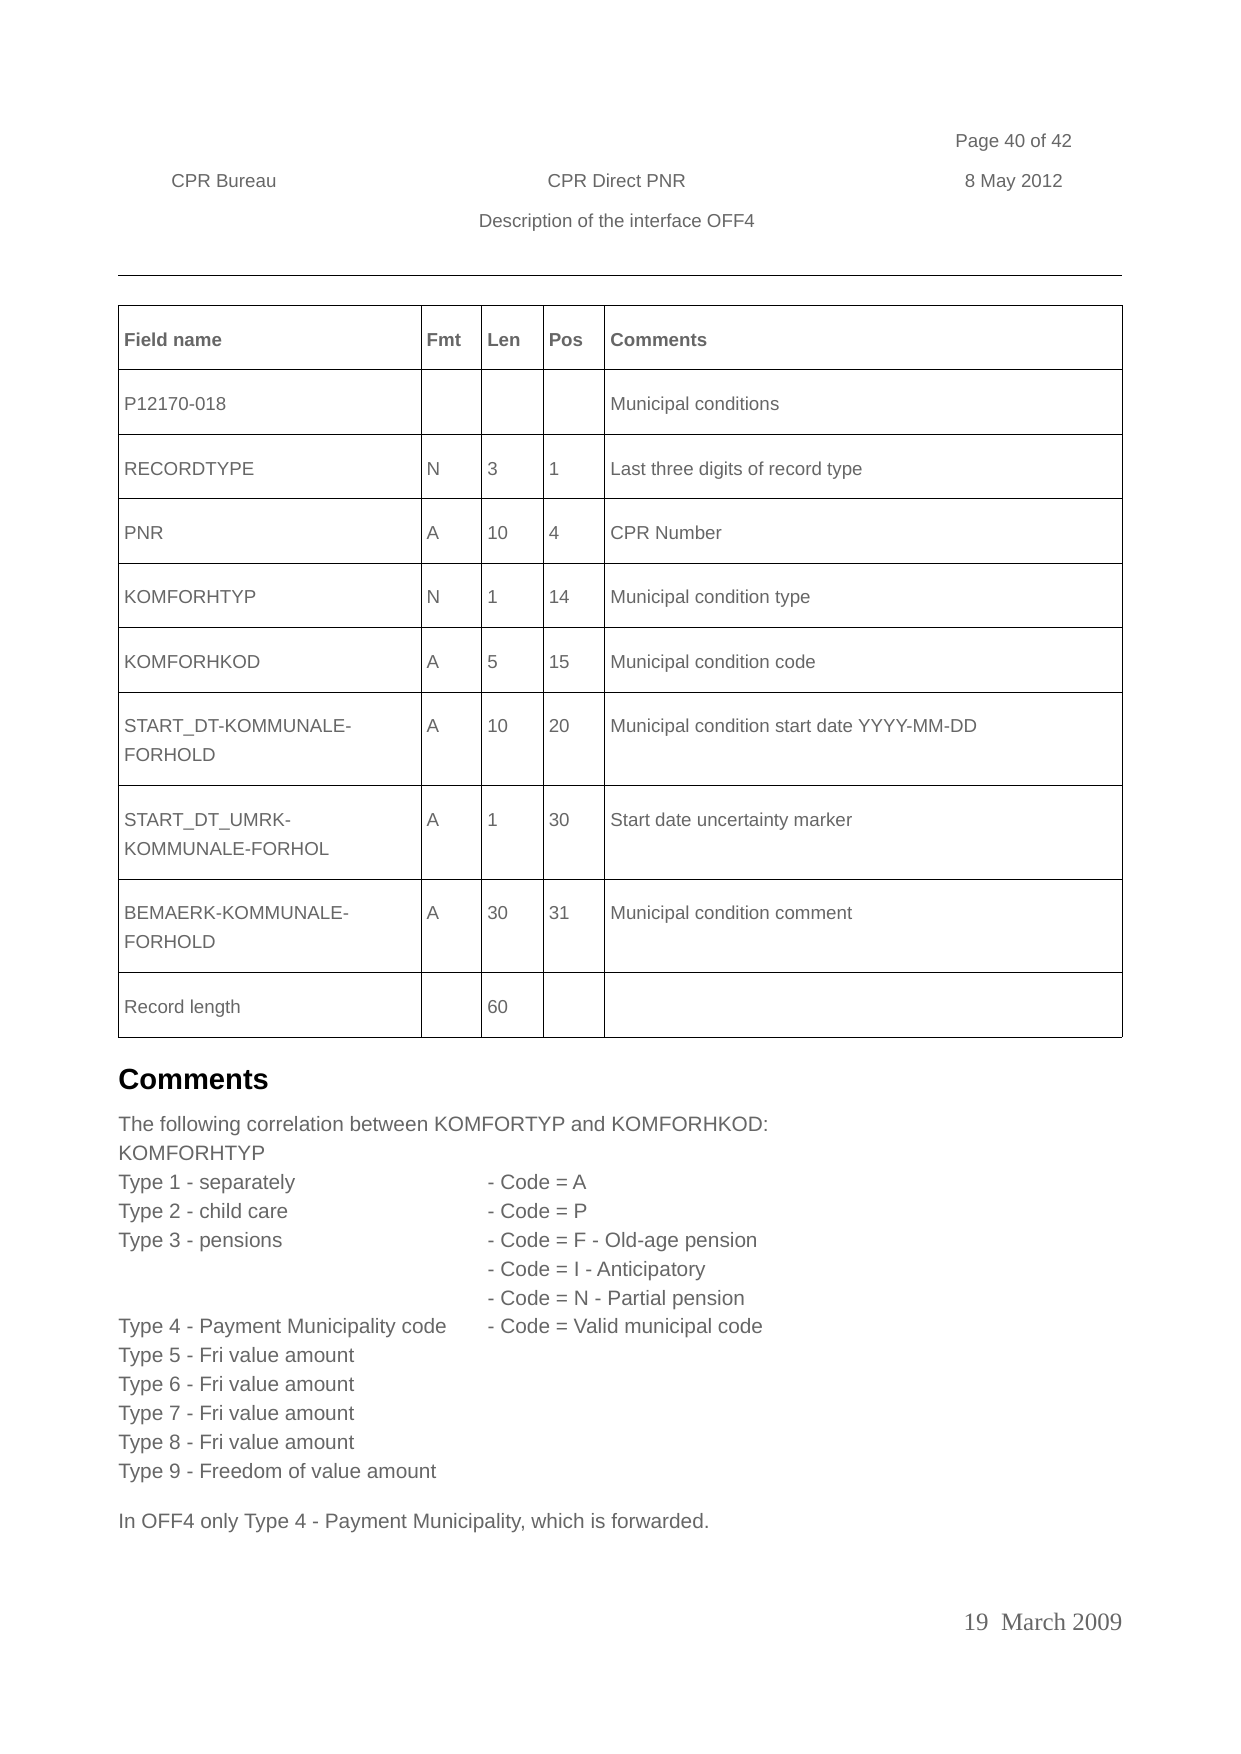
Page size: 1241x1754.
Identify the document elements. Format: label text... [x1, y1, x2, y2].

table_cell PNR [119, 499, 421, 563]
table_cell 3 [482, 435, 543, 498]
table_cell [422, 973, 481, 1037]
table_cell [544, 973, 604, 1037]
table_cell 5 [482, 628, 543, 692]
table_cell P12170-018 [119, 370, 421, 434]
table_cell Municipal condition code [605, 628, 1122, 692]
table_cell 20 [544, 693, 604, 785]
subtitle Comments [118, 1062, 1122, 1096]
table_header Fmt [422, 306, 481, 369]
table_cell N [422, 435, 481, 498]
table_cell Record length [119, 973, 421, 1037]
table_cell 15 [544, 628, 604, 692]
table_cell Municipal condition comment [605, 880, 1122, 972]
table_cell 1 [544, 435, 604, 498]
table_cell Last three digits of record type [605, 435, 1122, 498]
table_header Pos [544, 306, 604, 369]
table_cell [482, 370, 543, 434]
table_cell 1 [482, 564, 543, 627]
text The following correlation between KOMFORTYP and KOMFORHKOD: KOMFORHTYP Type 1 - separately - Code = A Type 2 - child care - Code = P Type 3 - pensions - Code = F - Old-age pension - Code = I - Anticipatory - Code = N - Partial pension Type 4 - Payment Municipality code - Code = Valid municipal code Type 5 - Fri value amount Type 6 - Fri value amount Type 7 - Fri value amount Type 8 - Fri value amount Type 9 - Freedom of value amount [118, 1108, 1122, 1484]
table_header Len [482, 306, 543, 369]
table_cell [544, 370, 604, 434]
table_cell 60 [482, 973, 543, 1037]
table_cell BEMAERK-KOMMUNALE-FORHOLD [119, 880, 421, 972]
table_cell [422, 370, 481, 434]
table_cell 10 [482, 499, 543, 563]
table_cell START_DT_UMRK-KOMMUNALE-FORHOL [119, 786, 421, 879]
table_cell A [422, 693, 481, 785]
text In OFF4 only Type 4 - Payment Municipality, which is forwarded. [118, 1505, 1122, 1534]
table_cell 10 [482, 693, 543, 785]
table_cell 30 [482, 880, 543, 972]
table_cell A [422, 880, 481, 972]
table_header Field name [119, 306, 421, 369]
table_cell CPR Number [605, 499, 1122, 563]
table_cell RECORDTYPE [119, 435, 421, 498]
table_cell 4 [544, 499, 604, 563]
table_cell [605, 973, 1122, 1037]
table_cell Municipal condition type [605, 564, 1122, 627]
table_cell KOMFORHKOD [119, 628, 421, 692]
table_header Comments [605, 306, 1122, 369]
table_cell 14 [544, 564, 604, 627]
table_cell N [422, 564, 481, 627]
table_cell START_DT-KOMMUNALE-FORHOLD [119, 693, 421, 785]
table_cell A [422, 628, 481, 692]
table_cell A [422, 786, 481, 879]
table_cell Municipal conditions [605, 370, 1122, 434]
table_cell 30 [544, 786, 604, 879]
table_cell A [422, 499, 481, 563]
table_cell 31 [544, 880, 604, 972]
table_cell 1 [482, 786, 543, 879]
table_cell KOMFORHTYP [119, 564, 421, 627]
table_cell Municipal condition start date YYYY-MM-DD [605, 693, 1122, 785]
table_cell Start date uncertainty marker [605, 786, 1122, 879]
